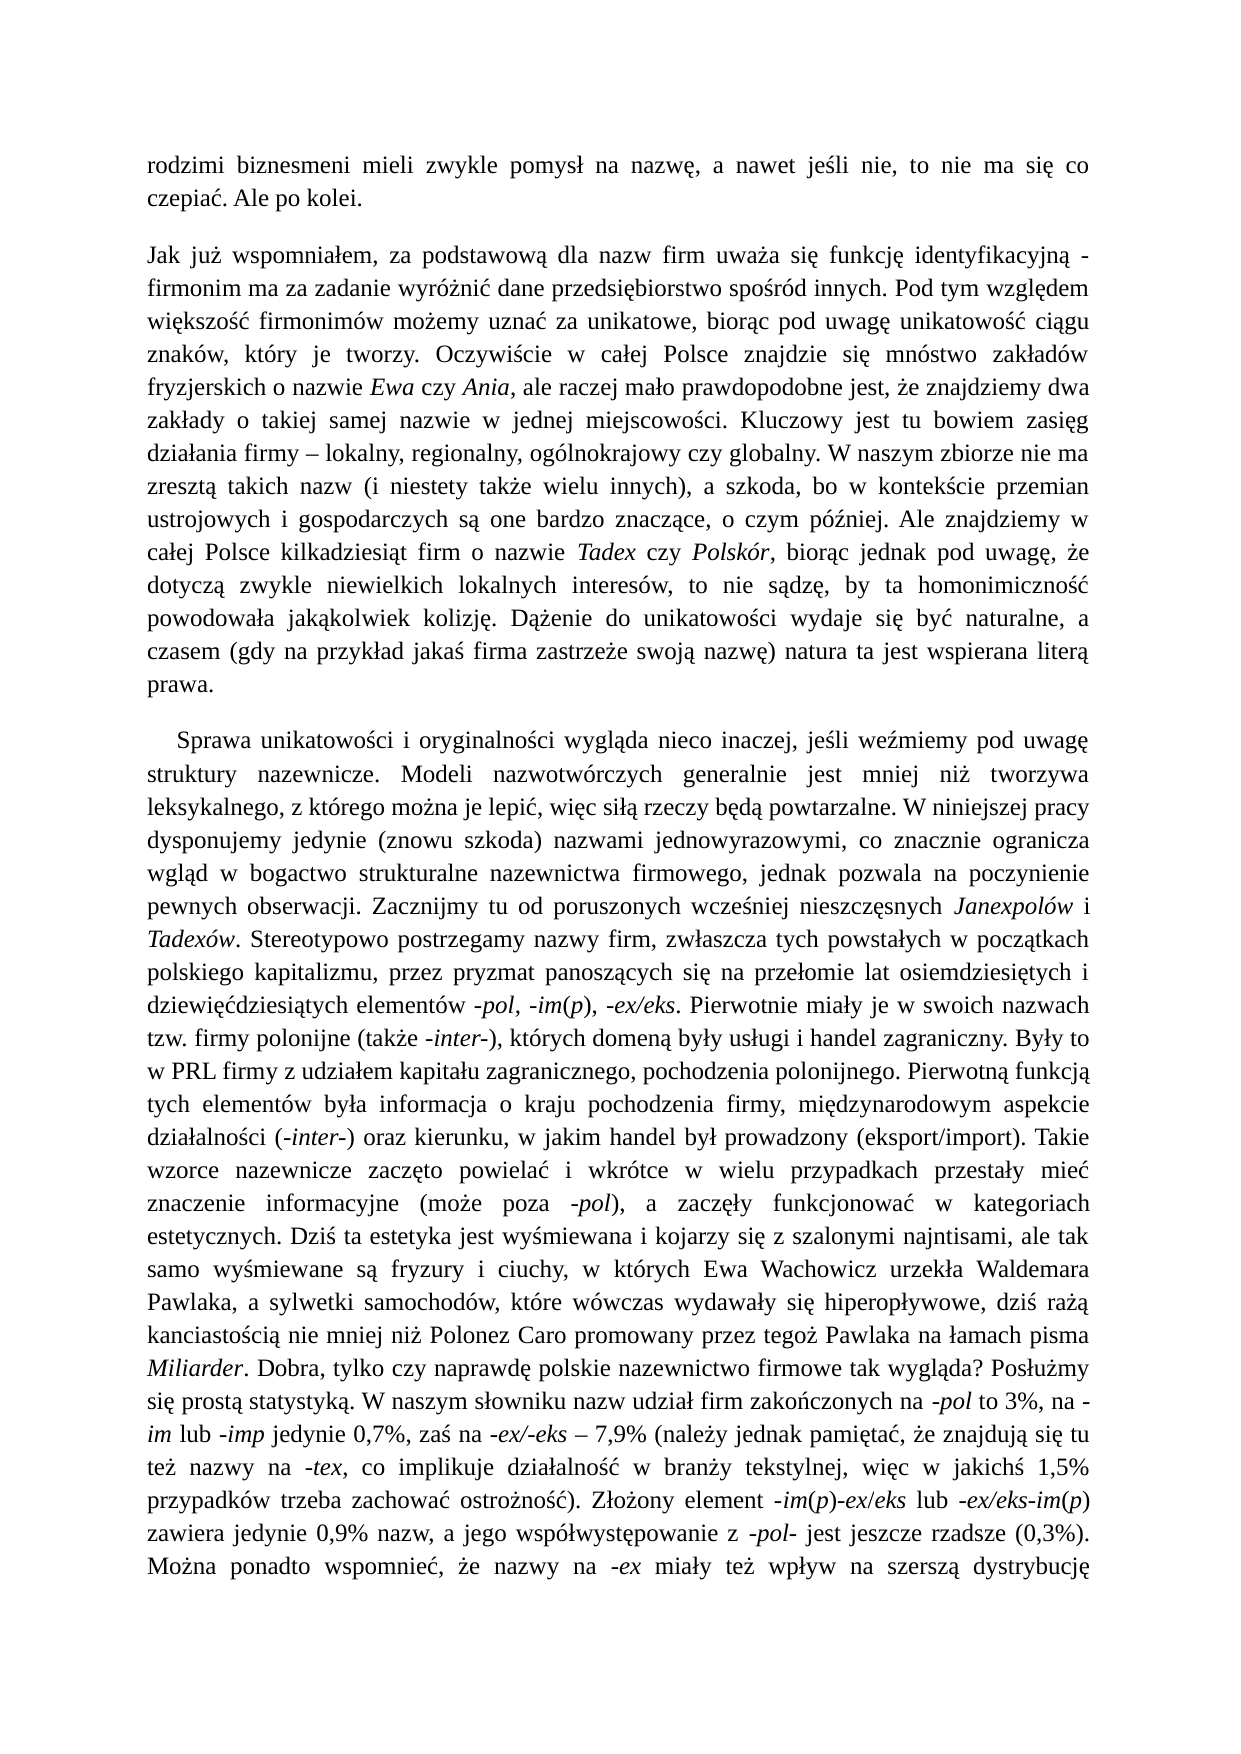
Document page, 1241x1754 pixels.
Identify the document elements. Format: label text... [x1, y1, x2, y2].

text Jak już wspomniałem, za podstawową dla nazw firm uważa się funkcję identyfikacyjną - firmonim ma za zadanie wyróżnić dane przedsiębiorstwo spośród innych. Pod tym względem większość firmonimów możemy uznać za unikatowe, biorąc pod uwagę unikatowość ciągu znaków, który je tworzy. Oczywiście w całej Polsce znajdzie się mnóstwo zakładów fryzjerskich o nazwie Ewa czy Ania, ale raczej mało prawdopodobne jest, że znajdziemy dwa zakłady o takiej samej nazwie w jednej miejscowości. Kluczowy jest tu bowiem zasięg działania firmy – lokalny, regionalny, ogólnokrajowy czy globalny. W naszym zbiorze nie ma zresztą takich nazw (i niestety także wielu innych), a szkoda, bo w kontekście przemian ustrojowych i gospodarczych są one bardzo znaczące, o czym później. Ale znajdziemy w całej Polsce kilkadziesiąt firm o nazwie Tadex czy Polskór, biorąc jednak pod uwagę, że dotyczą zwykle niewielkich lokalnych interesów, to nie sądzę, by ta homonimiczność powodowała jakąkolwiek kolizję. Dążenie do unikatowości wydaje się być naturalne, a czasem (gdy na przykład jakaś firma zastrzeże swoją nazwę) natura ta jest wspierana literą prawa. [147, 240, 1090, 698]
text Sprawa unikatowości i oryginalności wygląda nieco inaczej, jeśli weźmiemy pod uwagę struktury nazewnicze. Modeli nazwotwórczych generalnie jest mniej niż tworzywa leksykalnego, z którego można je lepić, więc siłą rzeczy będą powtarzalne. W niniejszej pracy dysponujemy jedynie (znowu szkoda) nazwami jednowyrazowymi, co znacznie ogranicza wgląd w bogactwo strukturalne nazewnictwa firmowego, jednak pozwala na poczynienie pewnych obserwacji. Zacznijmy tu od poruszonych wcześniej nieszczęsnych Janexpolów i Tadexów. Stereotypowo postrzegamy nazwy firm, zwłaszcza tych powstałych w początkach polskiego kapitalizmu, przez pryzmat panoszących się na przełomie lat osiemdziesiętych i dziewięćdziesiątych elementów -pol, -im(p), -ex/eks. Pierwotnie miały je w swoich nazwach tzw. firmy polonijne (także -inter-), których domeną były usługi i handel zagraniczny. Były to w PRL firmy z udziałem kapitału zagranicznego, pochodzenia polonijnego. Pierwotną funkcją tych elementów była informacja o kraju pochodzenia firmy, międzynarodowym aspekcie działalności (-inter-) oraz kierunku, w jakim handel był prowadzony (eksport/import). Takie wzorce nazewnicze zaczęto powielać i wkrótce w wielu przypadkach przestały mieć znaczenie informacyjne (może poza -pol), a zaczęły funkcjonować w kategoriach estetycznych. Dziś ta estetyka jest wyśmiewana i kojarzy się z szalonymi najntisami, ale tak samo wyśmiewane są fryzury i ciuchy, w których Ewa Wachowicz urzekła Waldemara Pawlaka, a sylwetki samochodów, które wówczas wydawały się hiperopływowe, dziś rażą kanciastością nie mniej niż Polonez Caro promowany przez tegoż Pawlaka na łamach pisma Miliarder. Dobra, tylko czy naprawdę polskie nazewnictwo firmowe tak wygląda? Posłużmy się prostą statystyką. W naszym słowniku nazw udział firm zakończonych na -pol to 3%, na -im lub -imp jedynie 0,7%, zaś na -ex/-eks – 7,9% (należy jednak pamiętać, że znajdują się tu też nazwy na -tex, co implikuje działalność w branży tekstylnej, więc w jakichś 1,5% przypadków trzeba zachować ostrożność). Złożony element -im(p)-ex/eks lub -ex/eks-im(p) zawiera jedynie 0,9% nazw, a jego współwystępowanie z -pol- jest jeszcze rzadsze (0,3%). Można ponadto wspomnieć, że nazwy na -ex miały też wpływ na szerszą dystrybucję [147, 726, 1090, 1580]
text rodzimi biznesmeni mieli zwykle pomysł na nazwę, a nawet jeśli nie, to nie ma się co czepiać. Ale po kolei. [147, 150, 1090, 212]
